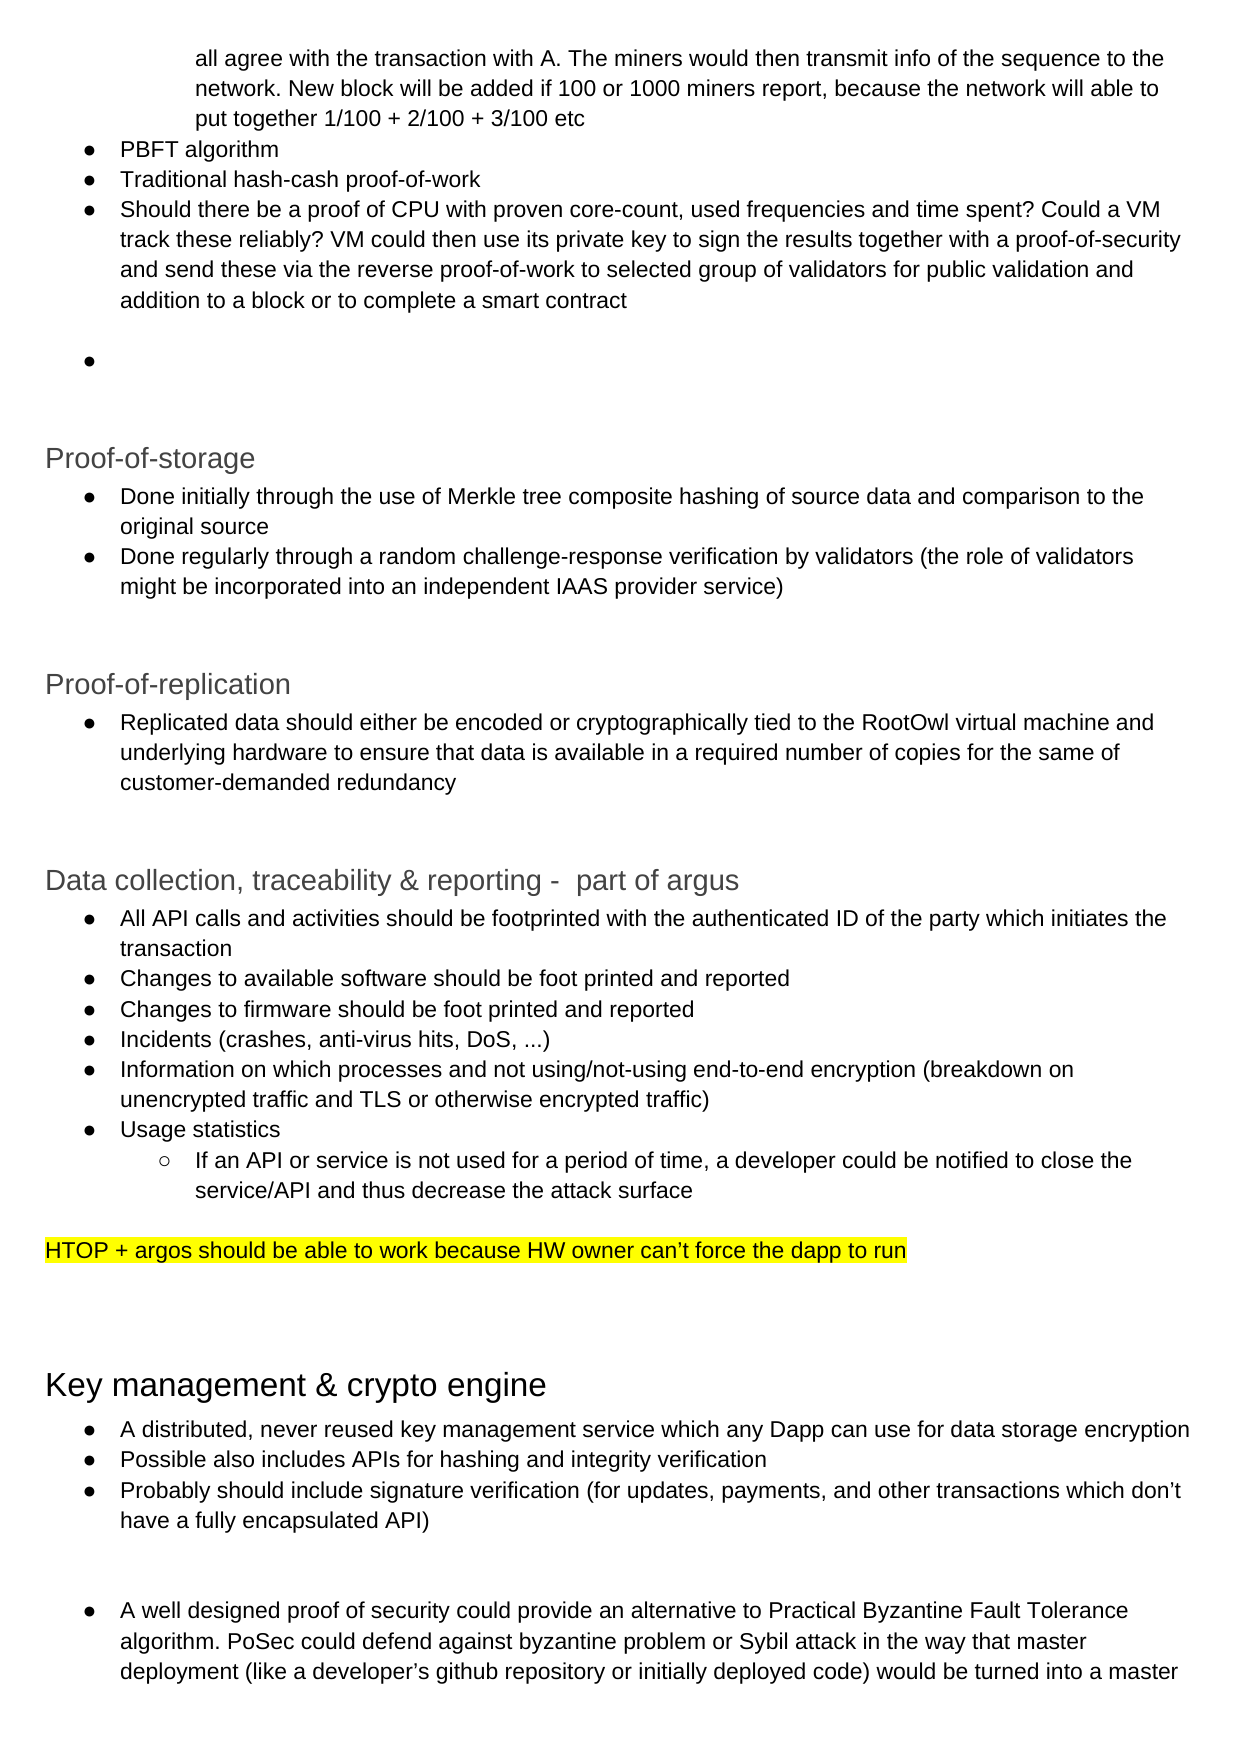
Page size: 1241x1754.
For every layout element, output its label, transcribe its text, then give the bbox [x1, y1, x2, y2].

list Usage statistics [82, 1116, 1195, 1143]
subtitle Proof-of-replication [45, 667, 1195, 701]
list Replicated data should either be encoded or cryptographically tied to the RootOwl virtual machine and underlying hardware to ensure that data is available in a required number of copies for the same of customer-demanded redundancy [82, 709, 1195, 796]
list PBFT algorithm [82, 136, 1195, 162]
list Should there be a proof of CPU with proven core-count, used frequencies and time spent? Could a VM track these reliably? VM could then use its private key to sign the results together with a proof-of-security and send these via the reverse proof-of-work to selected group of validators for public validation and addition to a block or to complete a smart contract [82, 196, 1195, 313]
list If an API or service is not used for a period of time, a developer could be notified to close the service/API and thus decrease the attack surface [157, 1147, 1195, 1203]
list Changes to firmware should be foot printed and reported [82, 996, 1195, 1022]
list Possible also includes APIs for hashing and integrity verification [82, 1446, 1195, 1473]
list All API calls and activities should be footprinted with the authenticated ID of the party which initiates the transaction [82, 905, 1195, 961]
subtitle Key management & crypto engine [45, 1365, 1195, 1404]
text HTOP + argos should be able to work because HW owner can’t force the dapp to run [45, 1237, 1195, 1263]
list Incidents (crashes, anti-virus hits, DoS, ...) [82, 1026, 1195, 1052]
list Done regularly through a random challenge-response verification by validators (the role of validators might be incorporated into an independent IAAS provider service) [82, 543, 1195, 599]
list Changes to available software should be foot printed and reported [82, 965, 1195, 992]
subtitle Proof-of-storage [45, 441, 1195, 474]
list all agree with the transaction with A. The miners would then transmit info of the sequence to the network. New block will be added if 100 or 1000 miners report, because the network will able to put together 1/100 + 2/100 + 3/100 etc [157, 45, 1195, 132]
list Information on which processes and not using/not-using end-to-end encryption (breakdown on unencrypted traffic and TLS or otherwise encrypted traffic) [82, 1056, 1195, 1112]
list Probably should include signature verification (for updates, payments, and other transactions which don’t have a fully encapsulated API) [82, 1477, 1195, 1533]
list A distributed, never reused key management service which any Dapp can use for data storage encryption [82, 1416, 1195, 1443]
list Done initially through the use of Merkle tree composite hashing of source data and comparison to the original source [82, 483, 1195, 539]
list A well designed proof of security could provide an alternative to Practical Byzantine Fault Tolerance algorithm. PoSec could defend against byzantine problem or Sybil attack in the way that master deployment (like a developer’s github repository or initially deployed code) would be turned into a master [82, 1597, 1195, 1684]
subtitle Data collection, traceability & reporting - part of argus [45, 863, 1195, 897]
list Traditional hash-cash proof-of-work [82, 166, 1195, 192]
